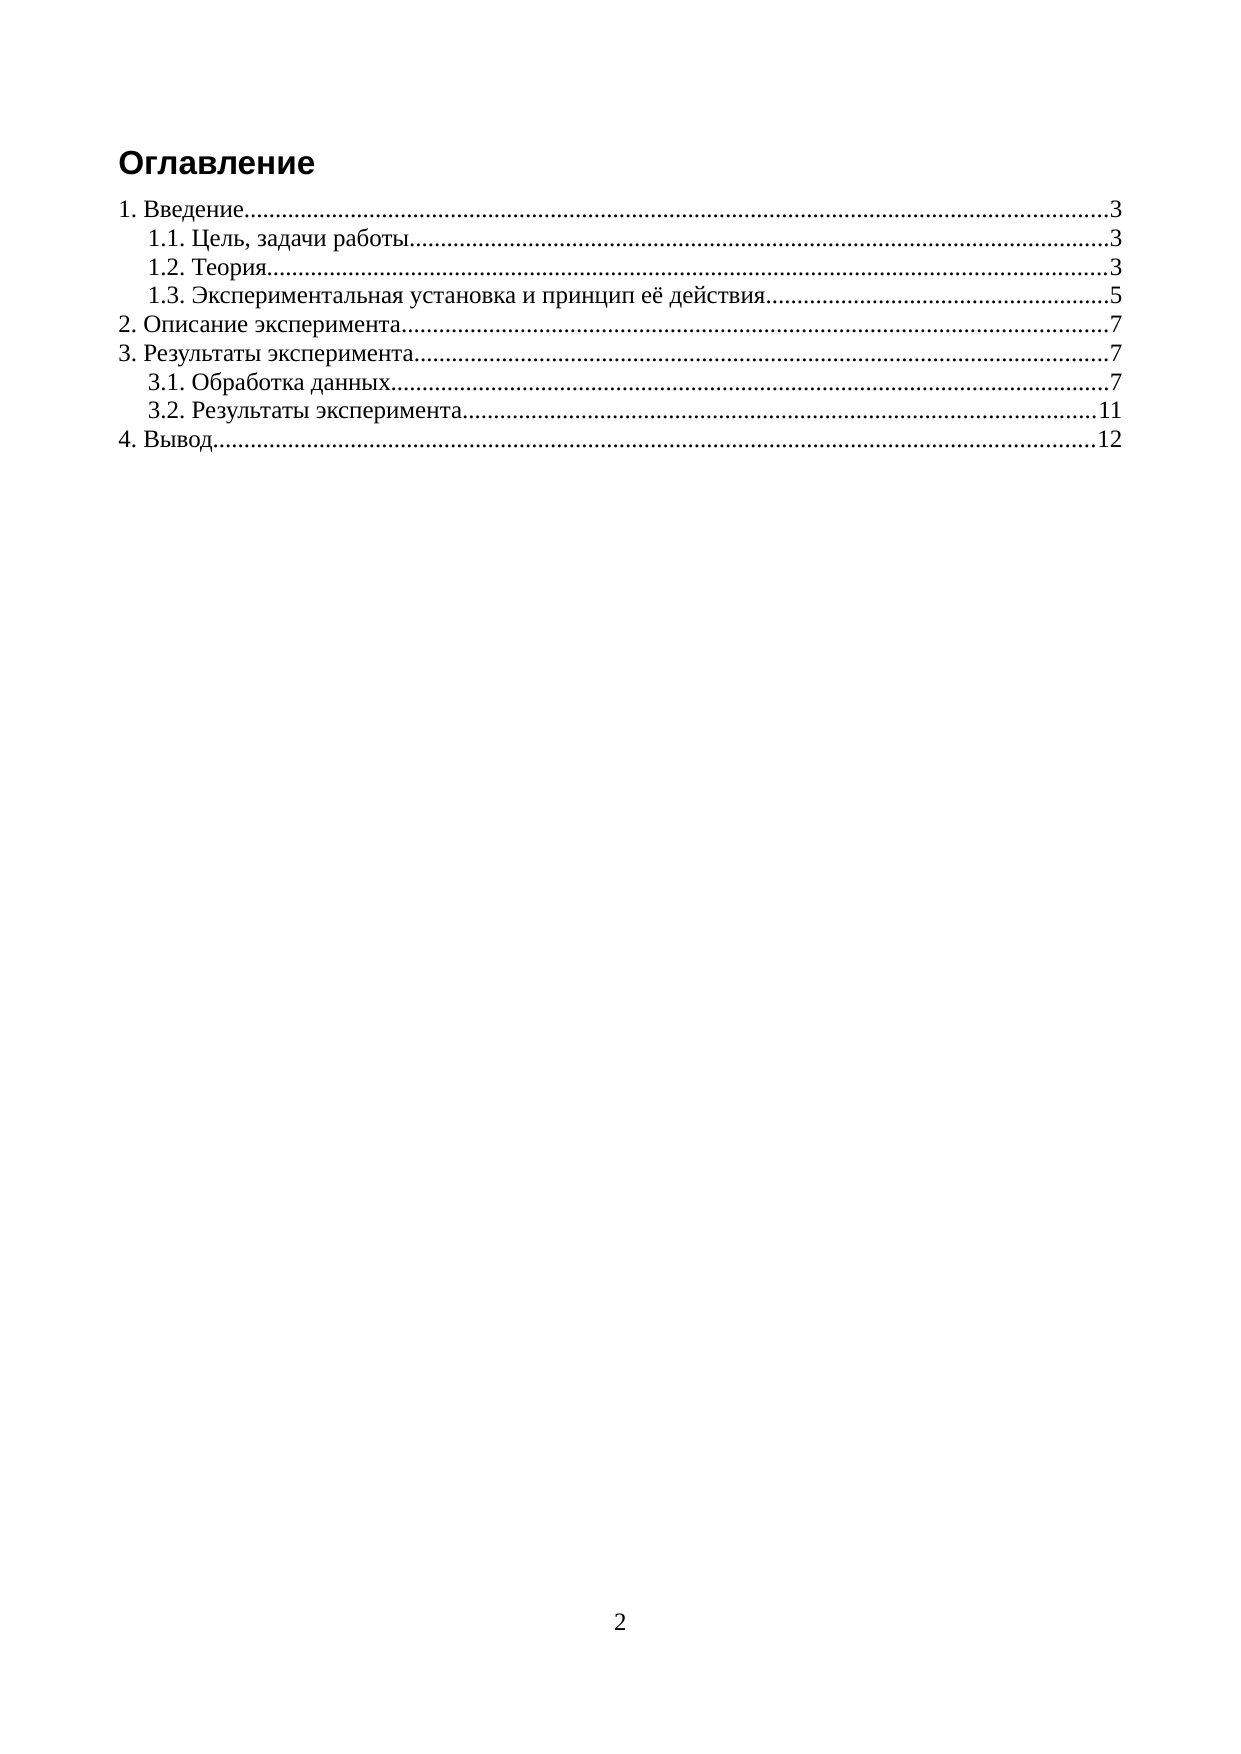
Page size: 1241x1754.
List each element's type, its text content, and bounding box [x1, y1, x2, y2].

text 3. Результаты эксперимента 7 [118, 338, 1122, 367]
text 4. Вывод 12 [118, 424, 1122, 453]
text 2. Описание эксперимента 7 [118, 309, 1122, 338]
text 1.3. Экспериментальная установка и принцип её действия 5 [148, 280, 1122, 309]
text 1.1. Цель, задачи работы 3 [148, 223, 1122, 252]
text 1. Введение 3 [118, 194, 1122, 223]
subtitle Оглавление [118, 143, 1122, 182]
text 3.1. Обработка данных 7 [148, 367, 1122, 395]
text 3.2. Результаты эксперимента 11 [148, 395, 1122, 424]
text 1.2. Теория 3 [148, 252, 1122, 280]
